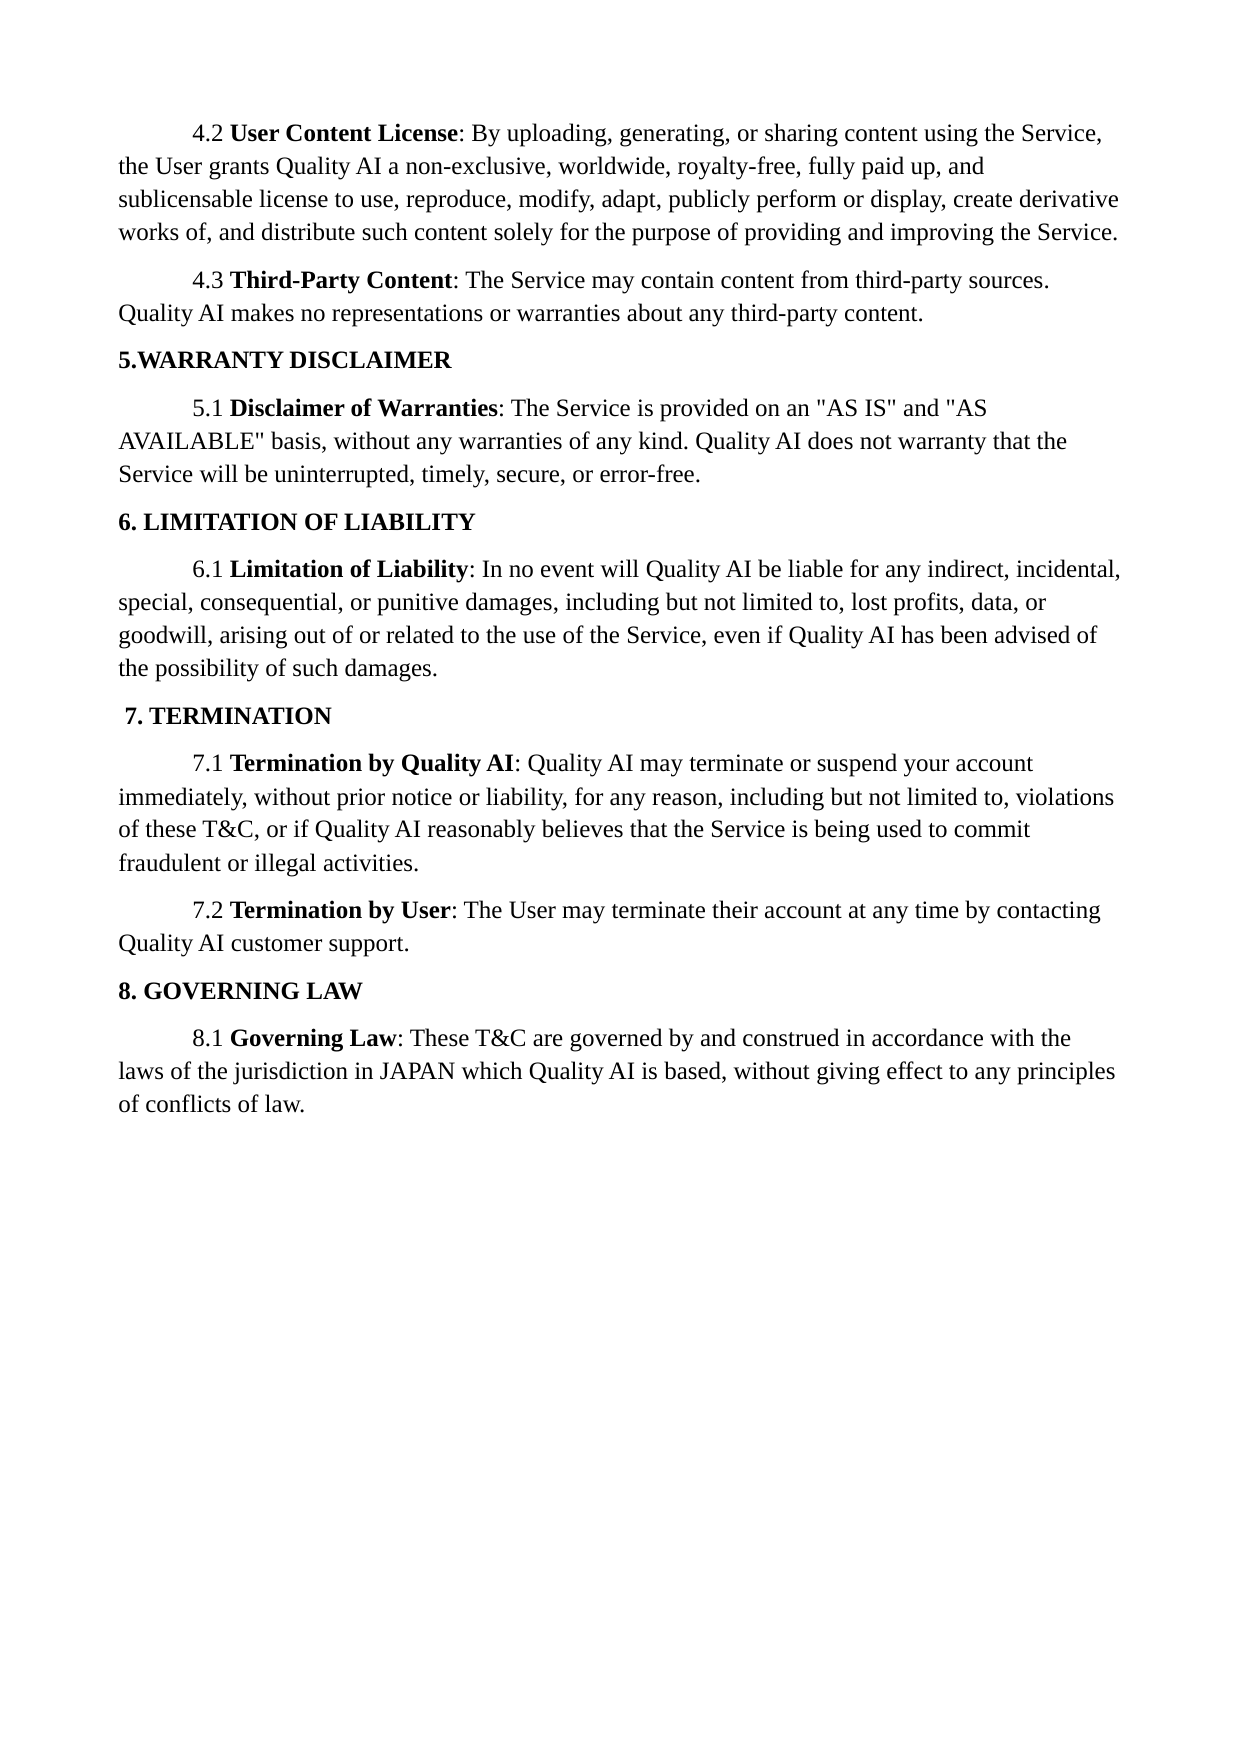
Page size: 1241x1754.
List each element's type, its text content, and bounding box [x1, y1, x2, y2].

text 6. LIMITATION OF LIABILITY [118, 507, 1122, 535]
text 7.1 Termination by Quality AI: Quality AI may terminate or suspend your account immediately, without prior notice or liability, for any reason, including but not limited to, violations of these T&C, or if Quality AI reasonably believes that the Service is being used to commit fraudulent or illegal activities. [118, 748, 1122, 876]
text 7.2 Termination by User: The User may terminate their account at any time by contacting Quality AI customer support. [118, 895, 1122, 957]
text 8. GOVERNING LAW [118, 976, 1122, 1004]
text 4.3 Third-Party Content: The Service may contain content from third-party sources. Quality AI makes no representations or warranties about any third-party content. [118, 265, 1122, 327]
text 8.1 Governing Law: These T&C are governed by and construed in accordance with the laws of the jurisdiction in JAPAN which Quality AI is based, without giving effect to any principles of conflicts of law. [118, 1023, 1122, 1118]
text 6.1 Limitation of Liability: In no event will Quality AI be liable for any indirect, incidental, special, consequential, or punitive damages, including but not limited to, lost profits, data, or goodwill, arising out of or related to the use of the Service, even if Quality AI has been advised of the possibility of such damages. [118, 554, 1122, 682]
text 5.WARRANTY DISCLAIMER [118, 345, 1122, 374]
text 4.2 User Content License: By uploading, generating, or sharing content using the Service, the User grants Quality AI a non-exclusive, worldwide, royalty-free, fully paid up, and sublicensable license to use, reproduce, modify, adapt, publicly perform or display, create derivative works of, and distribute such content solely for the purpose of providing and improving the Service. [118, 118, 1122, 246]
text 5.1 Disclaimer of Warranties: The Service is provided on an "AS IS" and "AS AVAILABLE" basis, without any warranties of any kind. Quality AI does not warranty that the Service will be uninterrupted, timely, secure, or error-free. [118, 393, 1122, 488]
text 7. TERMINATION [118, 701, 1122, 730]
